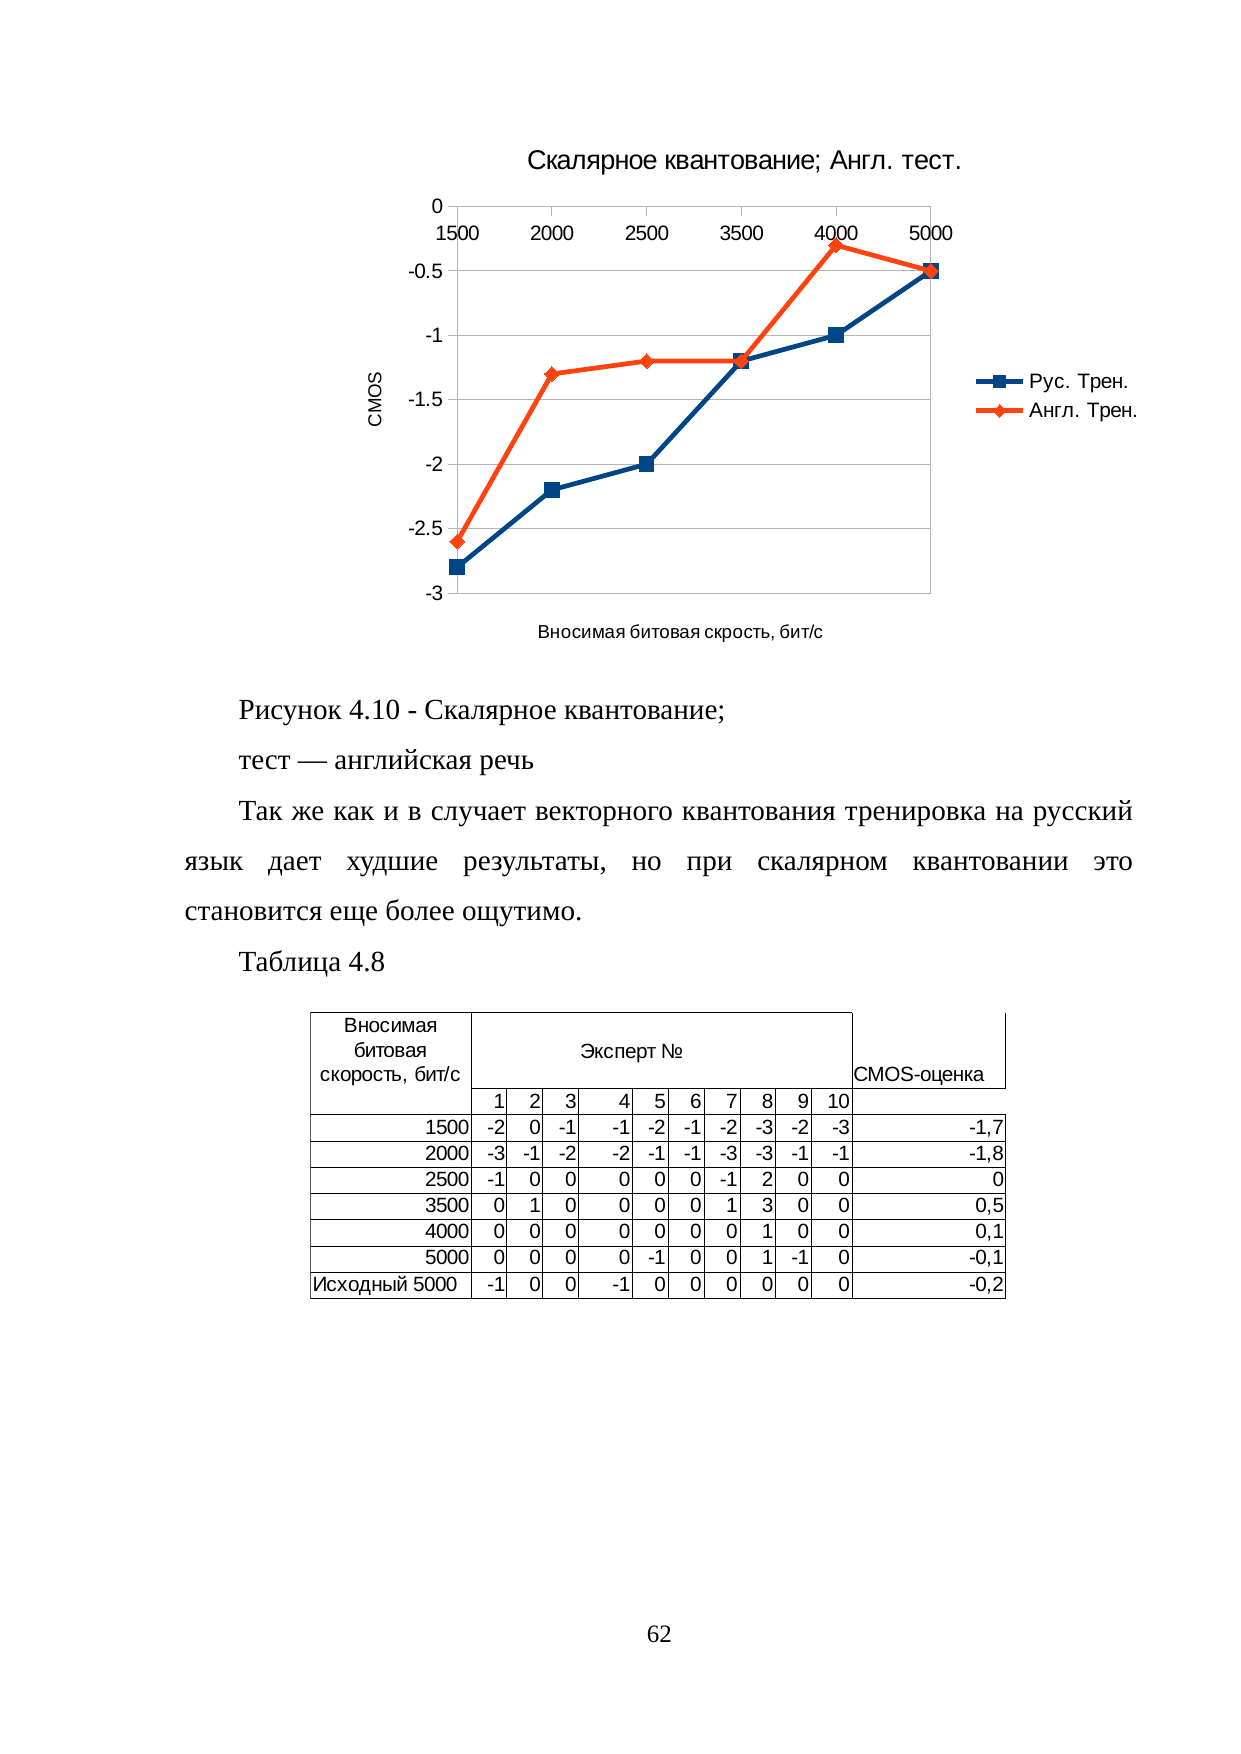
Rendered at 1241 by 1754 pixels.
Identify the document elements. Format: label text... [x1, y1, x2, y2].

text Рисунок 4.10 - Скалярное квантование; [184, 106, 1134, 726]
text Так же как и в случает векторного квантования тренировка на русский язык дает худшие результаты, но при скалярном квантовании это становится еще более ощутимо. [184, 793, 1134, 927]
text Таблица 4.8 [184, 944, 1134, 977]
text тест — английская речь [184, 742, 1134, 776]
